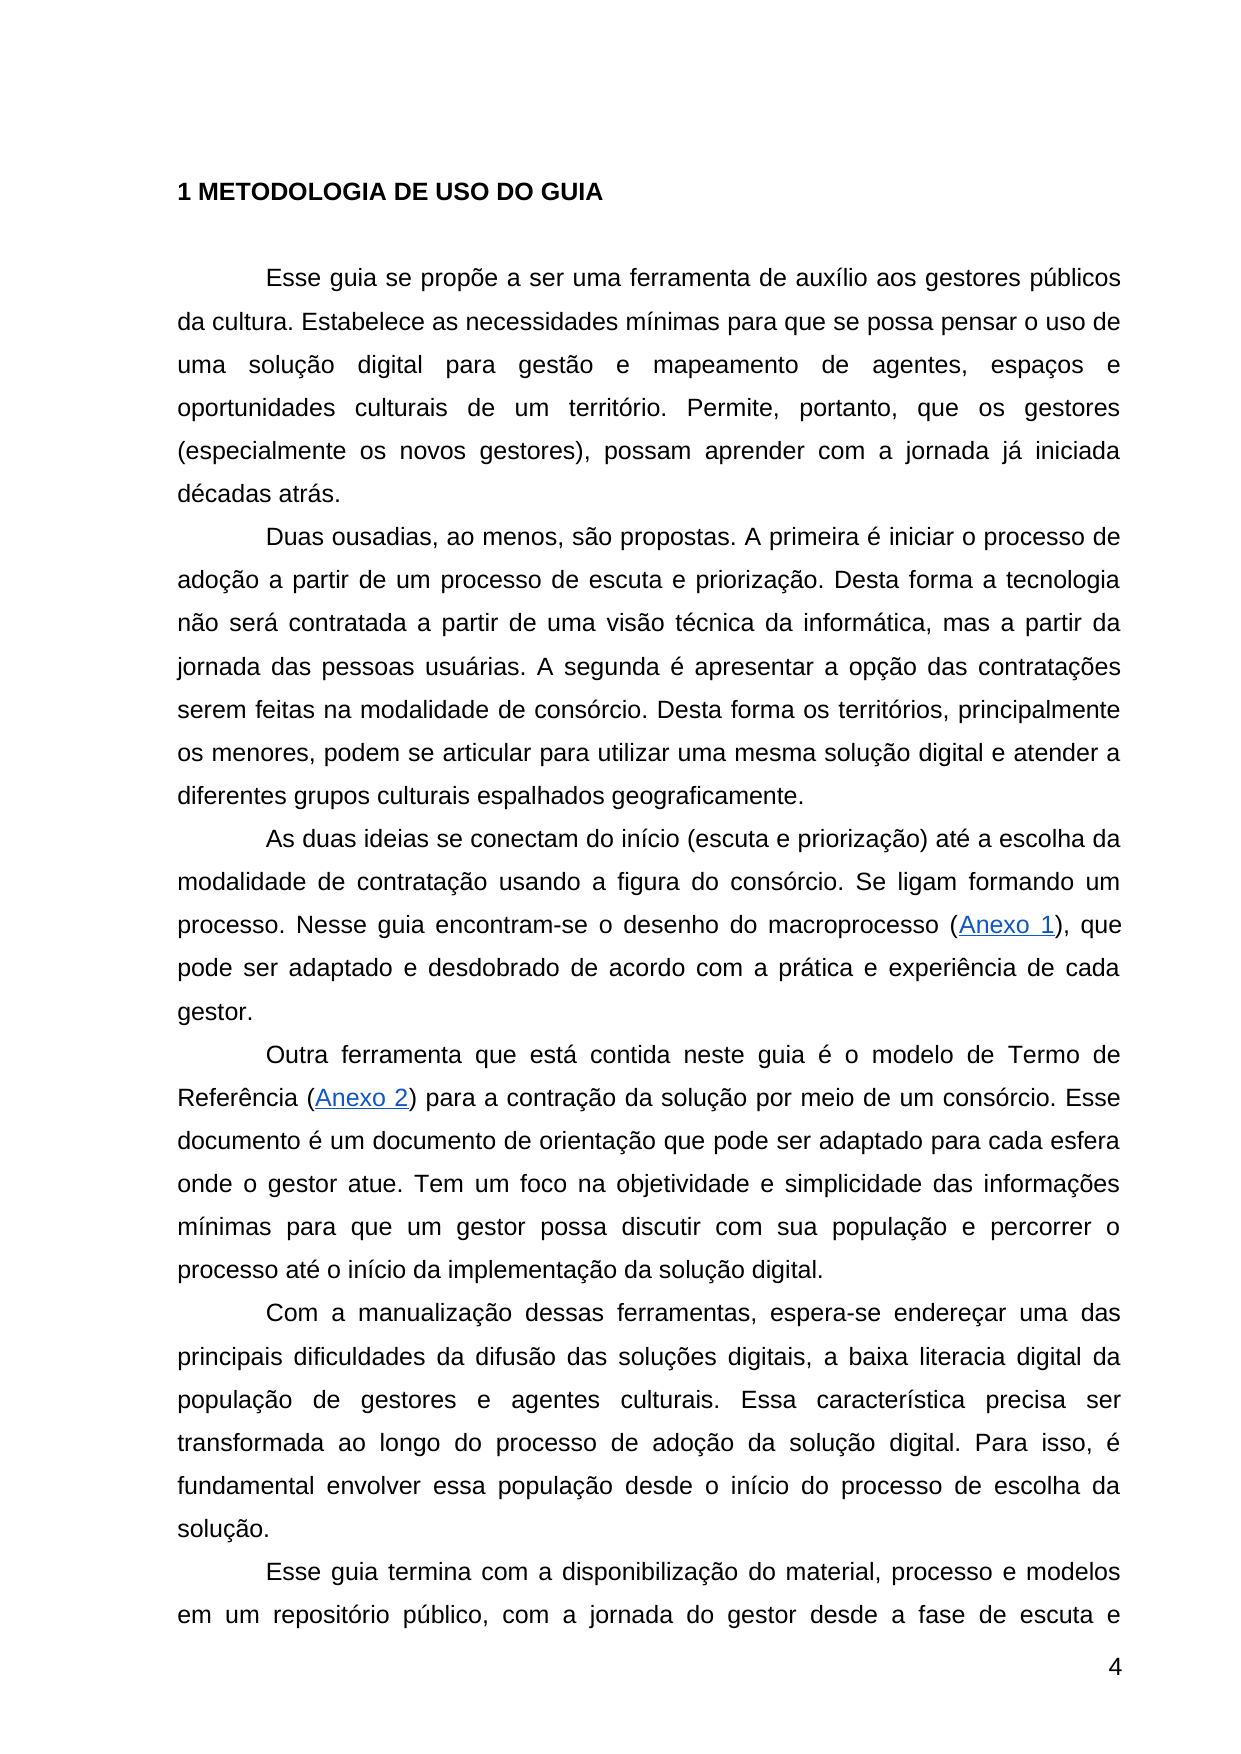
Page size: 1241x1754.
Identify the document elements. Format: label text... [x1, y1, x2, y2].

text Com a manualização dessas ferramentas, espera-se endereçar uma das principais dificuldades da difusão das soluções digitais, a baixa literacia digital da população de gestores e agentes culturais. Essa característica precisa ser transformada ao longo do processo de adoção da solução digital. Para isso, é fundamental envolver essa população desde o início do processo de escolha da solução. [177, 1298, 1122, 1543]
text As duas ideias se conectam do início (escuta e priorização) até a escolha da modalidade de contratação usando a figura do consórcio. Se ligam formando um processo. Nesse guia encontram-se o desenho do macroprocesso (Anexo 1), que pode ser adaptado e desdobrado de acordo com a prática e experiência de cada gestor. [177, 824, 1122, 1025]
text Esse guia se propõe a ser uma ferramenta de auxílio aos gestores públicos da cultura. Estabelece as necessidades mínimas para que se possa pensar o uso de uma solução digital para gestão e mapeamento de agentes, espaços e oportunidades culturais de um território. Permite, portanto, que os gestores (especialmente os novos gestores), possam aprender com a jornada já iniciada décadas atrás. [177, 263, 1122, 508]
text Outra ferramenta que está contida neste guia é o modelo de Termo de Referência (Anexo 2) para a contração da solução por meio de um consórcio. Esse documento é um documento de orientação que pode ser adaptado para cada esfera onde o gestor atue. Tem um foco na objetividade e simplicidade das informações mínimas para que um gestor possa discutir com sua população e percorrer o processo até o início da implementação da solução digital. [177, 1039, 1122, 1284]
text Duas ousadias, ao menos, são propostas. A primeira é iniciar o processo de adoção a partir de um processo de escuta e priorização. Desta forma a tecnologia não será contratada a partir de uma visão técnica da informática, mas a partir da jornada das pessoas usuárias. A segunda é apresentar a opção das contratações serem feitas na modalidade de consórcio. Desta forma os territórios, principalmente os menores, podem se articular para utilizar uma mesma solução digital e atender a diferentes grupos culturais espalhados geograficamente. [177, 522, 1122, 809]
text Esse guia termina com a disponibilização do material, processo e modelos em um repositório público, com a jornada do gestor desde a fase de escuta e [177, 1557, 1122, 1629]
subtitle 1 METODOLOGIA DE USO DO GUIA [177, 177, 1122, 206]
